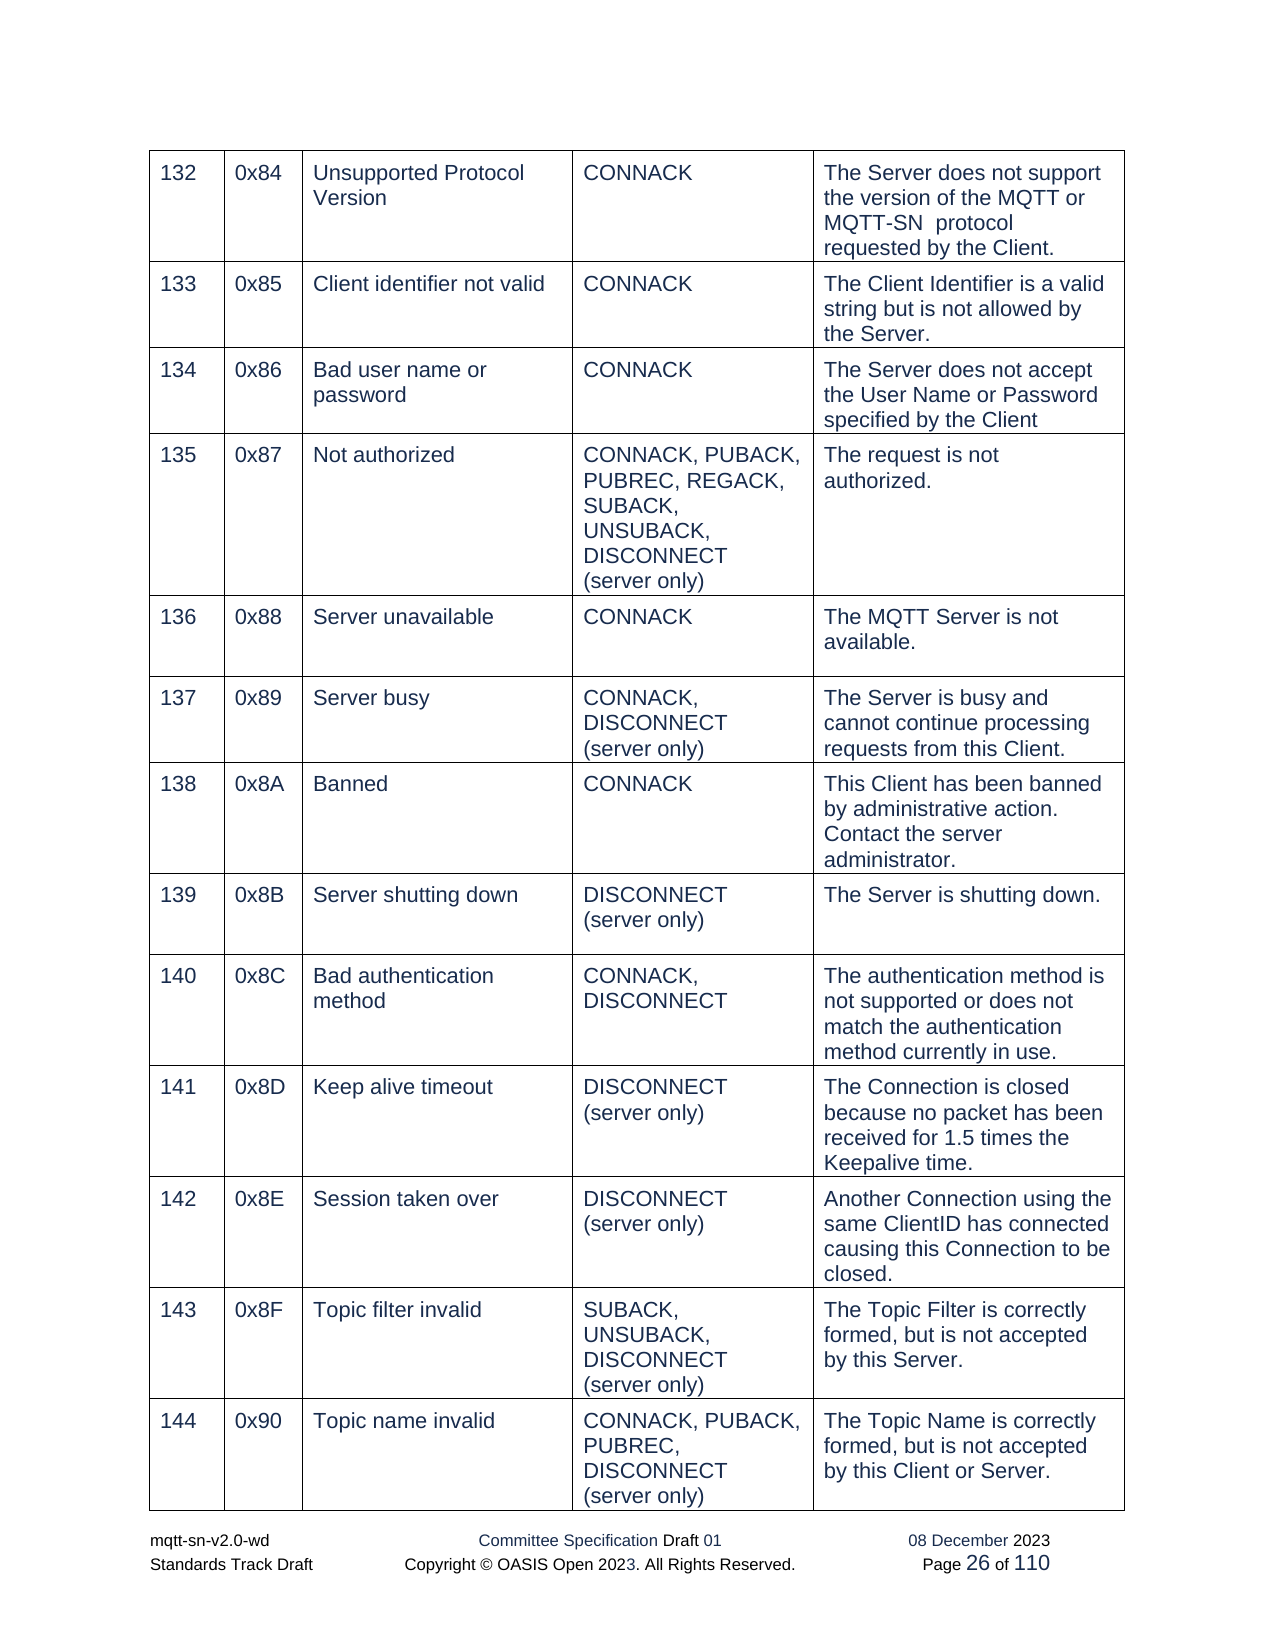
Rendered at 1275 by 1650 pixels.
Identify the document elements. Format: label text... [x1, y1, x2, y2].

table_cell The Connection is closed because no packet has been received for 1.5 times the Keepalive time. [814, 1066, 1124, 1176]
table_cell The Topic Filter is correctly formed, but is not accepted by this Server. [814, 1288, 1124, 1398]
table_cell 141 [150, 1066, 224, 1176]
table_cell Server busy [303, 677, 572, 762]
table_cell The Server is busy and cannot continue processing requests from this Client. [814, 677, 1124, 762]
table_cell 132 [150, 151, 224, 261]
table_cell Bad user name or password [303, 348, 572, 433]
table_cell Server unavailable [303, 596, 572, 676]
table_cell The Server does not accept the User Name or Password specified by the Client [814, 348, 1124, 433]
table_cell 0x8C [225, 955, 302, 1065]
table_cell The Server does not support the version of the MQTT or MQTT-SN protocol requested by the Client. [814, 151, 1124, 261]
table_cell 0x8D [225, 1066, 302, 1176]
table_cell 137 [150, 677, 224, 762]
table_cell The MQTT Server is not available. [814, 596, 1124, 676]
table_cell 0x8F [225, 1288, 302, 1398]
table_cell 0x8B [225, 874, 302, 954]
table_cell The Topic Name is correctly formed, but is not accepted by this Client or Server. [814, 1399, 1124, 1509]
table_cell 0x87 [225, 434, 302, 594]
table_cell 144 [150, 1399, 224, 1509]
table_cell CONNACK, DISCONNECT (server only) [573, 677, 813, 762]
table_cell Client identifier not valid [303, 262, 572, 347]
table_cell Session taken over [303, 1177, 572, 1287]
table_cell Topic name invalid [303, 1399, 572, 1509]
table_cell CONNACK [573, 596, 813, 676]
table_cell DISCONNECT (server only) [573, 1177, 813, 1287]
table_cell 140 [150, 955, 224, 1065]
table_cell This Client has been banned by administrative action. Contact the server administrator. [814, 763, 1124, 873]
table_cell DISCONNECT (server only) [573, 1066, 813, 1176]
table_cell 139 [150, 874, 224, 954]
table_cell 0x86 [225, 348, 302, 433]
table_cell The Client Identifier is a valid string but is not allowed by the Server. [814, 262, 1124, 347]
table_cell CONNACK [573, 151, 813, 261]
table_cell The authentication method is not supported or does not match the authentication method currently in use. [814, 955, 1124, 1065]
table_cell Another Connection using the same ClientID has connected causing this Connection to be closed. [814, 1177, 1124, 1287]
table_cell 134 [150, 348, 224, 433]
table_cell 0x8E [225, 1177, 302, 1287]
table_cell CONNACK [573, 262, 813, 347]
table_cell CONNACK, PUBACK, PUBREC, DISCONNECT (server only) [573, 1399, 813, 1509]
table_cell 0x90 [225, 1399, 302, 1509]
table_cell Server shutting down [303, 874, 572, 954]
table_cell Topic filter invalid [303, 1288, 572, 1398]
table_cell 142 [150, 1177, 224, 1287]
table_cell Not authorized [303, 434, 572, 594]
table_cell 143 [150, 1288, 224, 1398]
table_cell Unsupported Protocol Version [303, 151, 572, 261]
table_cell 0x84 [225, 151, 302, 261]
table_cell The Server is shutting down. [814, 874, 1124, 954]
table_cell 0x85 [225, 262, 302, 347]
table_cell CONNACK [573, 348, 813, 433]
table_cell 138 [150, 763, 224, 873]
table_cell CONNACK [573, 763, 813, 873]
table_cell 136 [150, 596, 224, 676]
table_cell 0x8A [225, 763, 302, 873]
table_cell The request is not authorized. [814, 434, 1124, 594]
table_cell CONNACK, PUBACK, PUBREC, REGACK, SUBACK, UNSUBACK, DISCONNECT (server only) [573, 434, 813, 594]
table_cell Bad authentication method [303, 955, 572, 1065]
table_cell 0x89 [225, 677, 302, 762]
table_cell Keep alive timeout [303, 1066, 572, 1176]
table_cell SUBACK, UNSUBACK, DISCONNECT (server only) [573, 1288, 813, 1398]
table_cell 135 [150, 434, 224, 594]
table_cell 133 [150, 262, 224, 347]
table_cell DISCONNECT (server only) [573, 874, 813, 954]
table_cell Banned [303, 763, 572, 873]
table_cell 0x88 [225, 596, 302, 676]
table_cell CONNACK, DISCONNECT [573, 955, 813, 1065]
